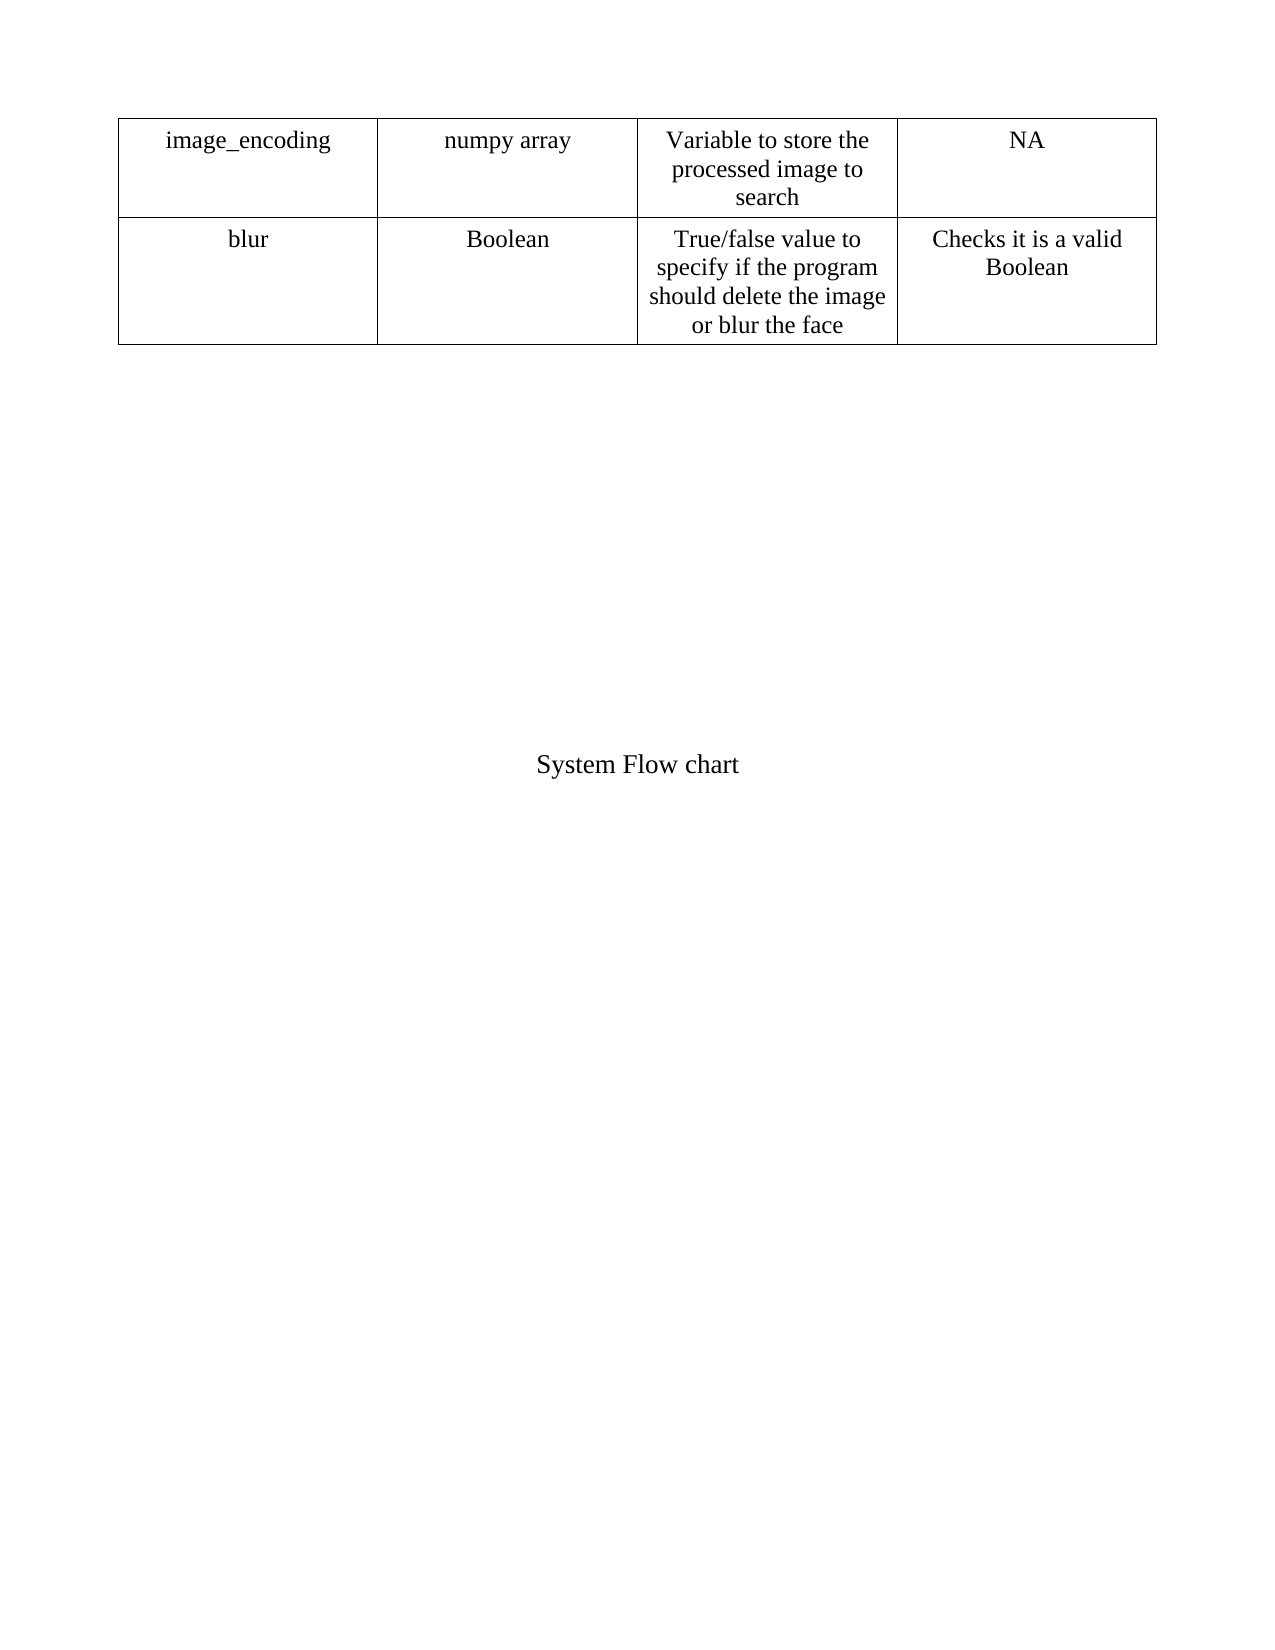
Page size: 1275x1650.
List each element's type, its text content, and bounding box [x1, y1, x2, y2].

table_cell Variable to store the processed image to search [638, 119, 897, 217]
table_cell numpy array [378, 119, 637, 217]
table_cell blur [119, 218, 377, 344]
table_cell Checks it is a valid Boolean [898, 218, 1156, 344]
table_cell True/false value to specify if the program should delete the image or blur the face [638, 218, 897, 344]
table_cell Boolean [378, 218, 637, 344]
text System Flow chart [118, 748, 1157, 779]
table_cell NA [898, 119, 1156, 217]
table_cell image_encoding [119, 119, 377, 217]
